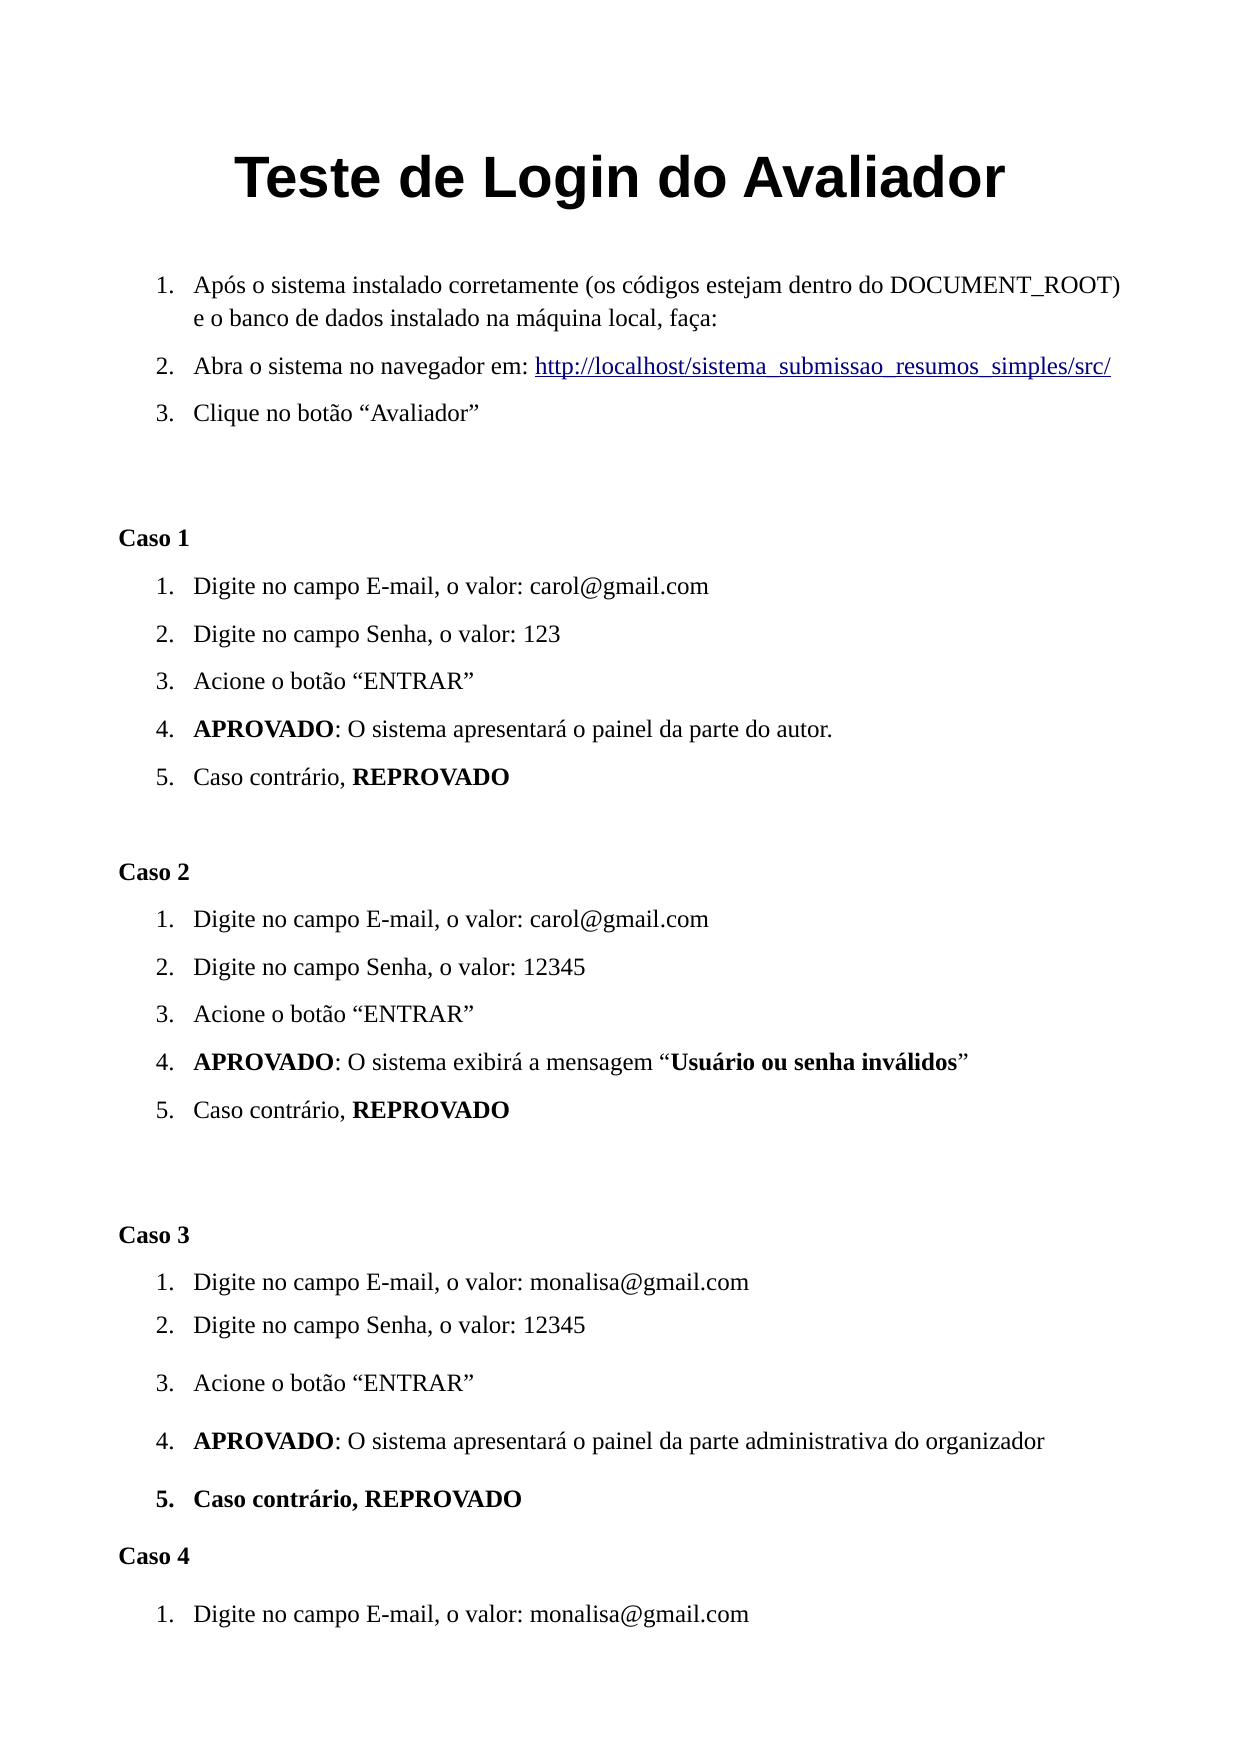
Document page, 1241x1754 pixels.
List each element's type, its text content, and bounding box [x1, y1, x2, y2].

list Digite no campo E-mail, o valor: carol@gmail.com [156, 571, 1122, 600]
list Caso contrário, REPROVADO [156, 1095, 1122, 1123]
list Após o sistema instalado corretamente (os códigos estejam dentro do DOCUMENT_ROOT) e o banco de dados instalado na máquina local, faça: [156, 270, 1122, 332]
list Acione o botão “ENTRAR” [156, 1368, 1122, 1397]
text Caso 2 [118, 857, 1122, 886]
list Digite no campo E-mail, o valor: monalisa@gmail.com [156, 1599, 1122, 1628]
text Caso 1 [118, 523, 1122, 552]
list Abra o sistema no navegador em: http://localhost/sistema_submissao_resumos_simples/src/ [156, 351, 1122, 380]
list Digite no campo Senha, o valor: 12345 [156, 1311, 1122, 1339]
list Digite no campo E-mail, o valor: carol@gmail.com [156, 904, 1122, 933]
text Caso 3 [118, 1220, 1122, 1248]
list Caso contrário, REPROVADO [156, 762, 1122, 790]
list Digite no campo Senha, o valor: 12345 [156, 952, 1122, 981]
list Acione o botão “ENTRAR” [156, 666, 1122, 695]
list Digite no campo E-mail, o valor: monalisa@gmail.com [156, 1267, 1122, 1296]
list Caso contrário, REPROVADO [156, 1484, 1122, 1512]
list APROVADO: O sistema apresentará o painel da parte do autor. [156, 714, 1122, 743]
list APROVADO: O sistema apresentará o painel da parte administrativa do organizador [156, 1426, 1122, 1455]
title Teste de Login do Avaliador [118, 143, 1122, 210]
list APROVADO: O sistema exibirá a mensagem “Usuário ou senha inválidos” [156, 1047, 1122, 1076]
list Digite no campo Senha, o valor: 123 [156, 619, 1122, 647]
text Caso 4 [118, 1541, 1122, 1570]
list Acione o botão “ENTRAR” [156, 999, 1122, 1028]
list Clique no botão “Avaliador” [156, 398, 1122, 427]
